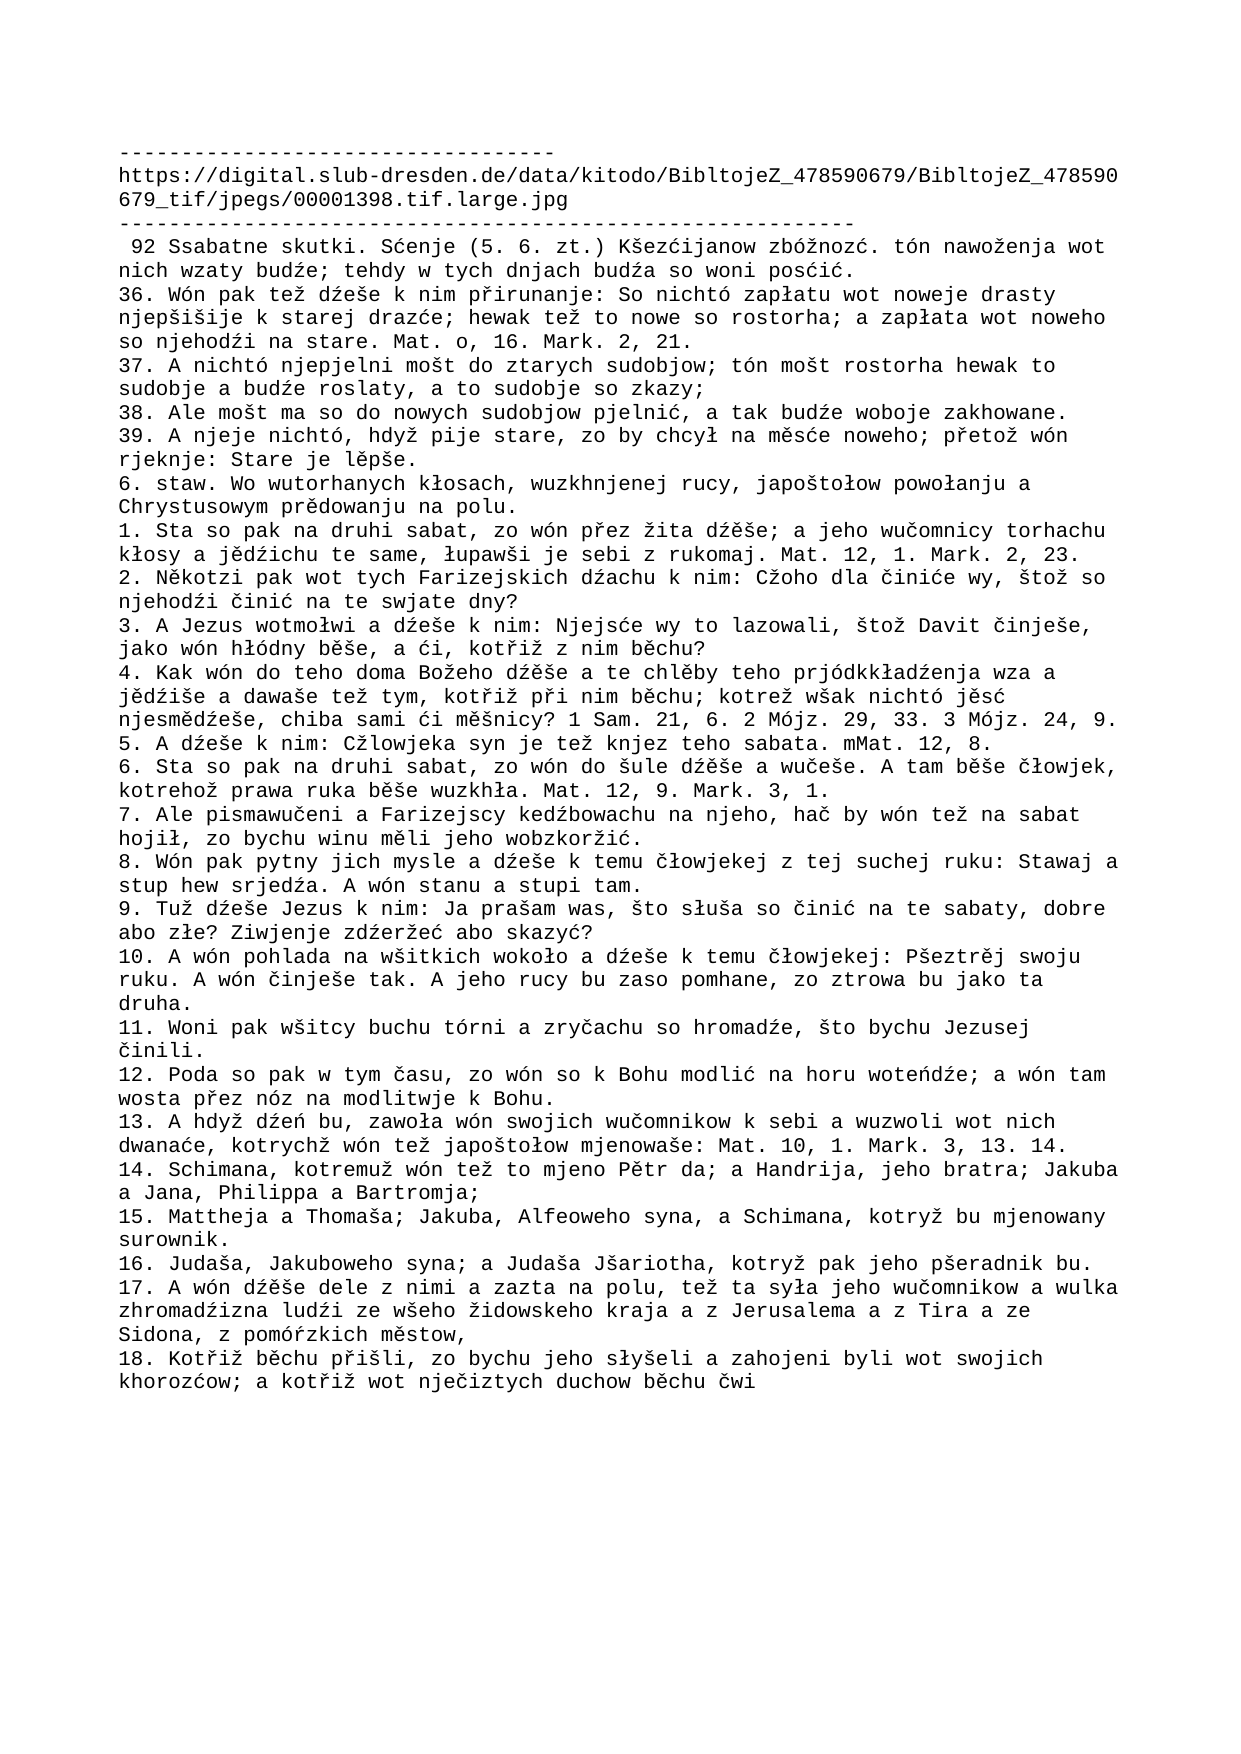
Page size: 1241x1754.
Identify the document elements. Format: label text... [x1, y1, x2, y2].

text 13. A hdyž dźeń bu, zawoła wón swojich wučomnikow k sebi a wuzwoli wot nich dwanaće, kotrychž wón tež japoštołow mjenowaše: Mat. 10, 1. Mark. 3, 13. 14. [118, 1111, 1122, 1158]
text 3. A Jezus wotmołwi a dźeše k nim: Njejsće wy to lazowali, štož Davit činješe, jako wón hłódny běše, a ći, kotřiž z nim běchu? [118, 615, 1122, 662]
text 1. Sta so pak na druhi sabat, zo wón přez žita dźěše; a jeho wučomnicy torhachu kłosy a jědźichu te same, łupawši je sebi z rukomaj. Mat. 12, 1. Mark. 2, 23. [118, 520, 1122, 567]
text 9. Tuž dźeše Jezus k nim: Ja prašam was, što słuša so činić na te sabaty, dobre abo złe? Ziwjenje zdźeržeć abo skazyć? [118, 898, 1122, 946]
text 14. Schimana, kotremuž wón tež to mjeno Pětr da; a Handrija, jeho bratra; Jakuba a Jana, Philippa a Bartromja; [118, 1158, 1122, 1206]
text 7. Ale pismawučeni a Farizejscy kedźbowachu na njeho, hač by wón tež na sabat hojił, zo bychu winu měli jeho wobzkoržić. [118, 804, 1122, 851]
text 12. Poda so pak w tym času, zo wón so k Bohu modlić na horu woteńdźe; a wón tam wosta přez nóz na modlitwje k Bohu. [118, 1064, 1122, 1111]
text 4. Kak wón do teho doma Božeho dźěše a te chlěby teho prjódkkładźenja wza a jědźiše a dawaše tež tym, kotřiž při nim běchu; kotrež wšak nichtó jěsć njesmědźeše, chiba sami ći měšnicy? 1 Sam. 21, 6. 2 Mójz. 29, 33. 3 Mójz. 24, 9. [118, 662, 1122, 733]
text 11. Woni pak wšitcy buchu tórni a zryčachu so hromadźe, što bychu Jezusej činili. [118, 1017, 1122, 1064]
text ----------------------------------- https://digital.slub-dresden.de/data/kitodo/BibltojeZ_478590679/BibltojeZ_478590679_tif/jpegs/00001398.tif.large.jpg ----------------------------------------------------------- [118, 142, 1122, 236]
text 18. Kotřiž běchu přišli, zo bychu jeho słyšeli a zahojeni byli wot swojich khorozćow; a kotřiž wot nječiztych duchow běchu čwi [118, 1348, 1122, 1395]
text 8. Wón pak pytny jich mysle a dźeše k temu čłowjekej z tej suchej ruku: Stawaj a stup hew srjedźa. A wón stanu a stupi tam. [118, 851, 1122, 898]
text 6. Sta so pak na druhi sabat, zo wón do šule dźěše a wučeše. A tam běše čłowjek, kotrehož prawa ruka běše wuzkhła. Mat. 12, 9. Mark. 3, 1. [118, 757, 1122, 804]
text 10. A wón pohlada na wšitkich wokoło a dźeše k temu čłowjekej: Pšeztrěj swoju ruku. A wón činješe tak. A jeho rucy bu zaso pomhane, zo ztrowa bu jako ta druha. [118, 946, 1122, 1017]
text 6. staw. Wo wutorhanych kłosach, wuzkhnjenej rucy, japoštołow powołanju a Chrystusowym prědowanju na polu. [118, 473, 1122, 520]
text 17. A wón dźěše dele z nimi a zazta na polu, tež ta syła jeho wučomnikow a wulka zhromadźizna ludźi ze wšeho židowskeho kraja a z Jerusalema a z Tira a ze Sidona, z pomóŕzkich městow, [118, 1277, 1122, 1348]
text 5. A dźeše k nim: Cžlowjeka syn je tež knjez teho sabata. mMat. 12, 8. [118, 733, 1122, 757]
text 2. Někotzi pak wot tych Farizejskich dźachu k nim: Cžoho dla činiće wy, štož so njehodźi činić na te swjate dny? [118, 567, 1122, 615]
text 92 Ssabatne skutki. Sćenje (5. 6. zt.) Kšezćijanow zbóžnozć. tón nawoženja wot nich wzaty budźe; tehdy w tych dnjach budźa so woni posćić. [118, 236, 1122, 284]
text 15. Mattheja a Thomaša; Jakuba, Alfeoweho syna, a Schimana, kotryž bu mjenowany surownik. [118, 1206, 1122, 1253]
text 39. A njeje nichtó, hdyž pije stare, zo by chcył na měsće noweho; přetož wón rjeknje: Stare je lěpše. [118, 426, 1122, 473]
text 37. A nichtó njepjelni mošt do ztarych sudobjow; tón mošt rostorha hewak to sudobje a budźe roslaty, a to sudobje so zkazy; [118, 354, 1122, 402]
text 38. Ale mošt ma so do nowych sudobjow pjelnić, a tak budźe woboje zakhowane. [118, 402, 1122, 426]
text 36. Wón pak tež dźeše k nim přirunanje: So nichtó zapłatu wot noweje drasty njepšišije k starej drazće; hewak tež to nowe so rostorha; a zapłata wot noweho so njehodźi na stare. Mat. o, 16. Mark. 2, 21. [118, 284, 1122, 354]
text 16. Judaša, Jakuboweho syna; a Judaša Jšariotha, kotryž pak jeho pšeradnik bu. [118, 1253, 1122, 1277]
